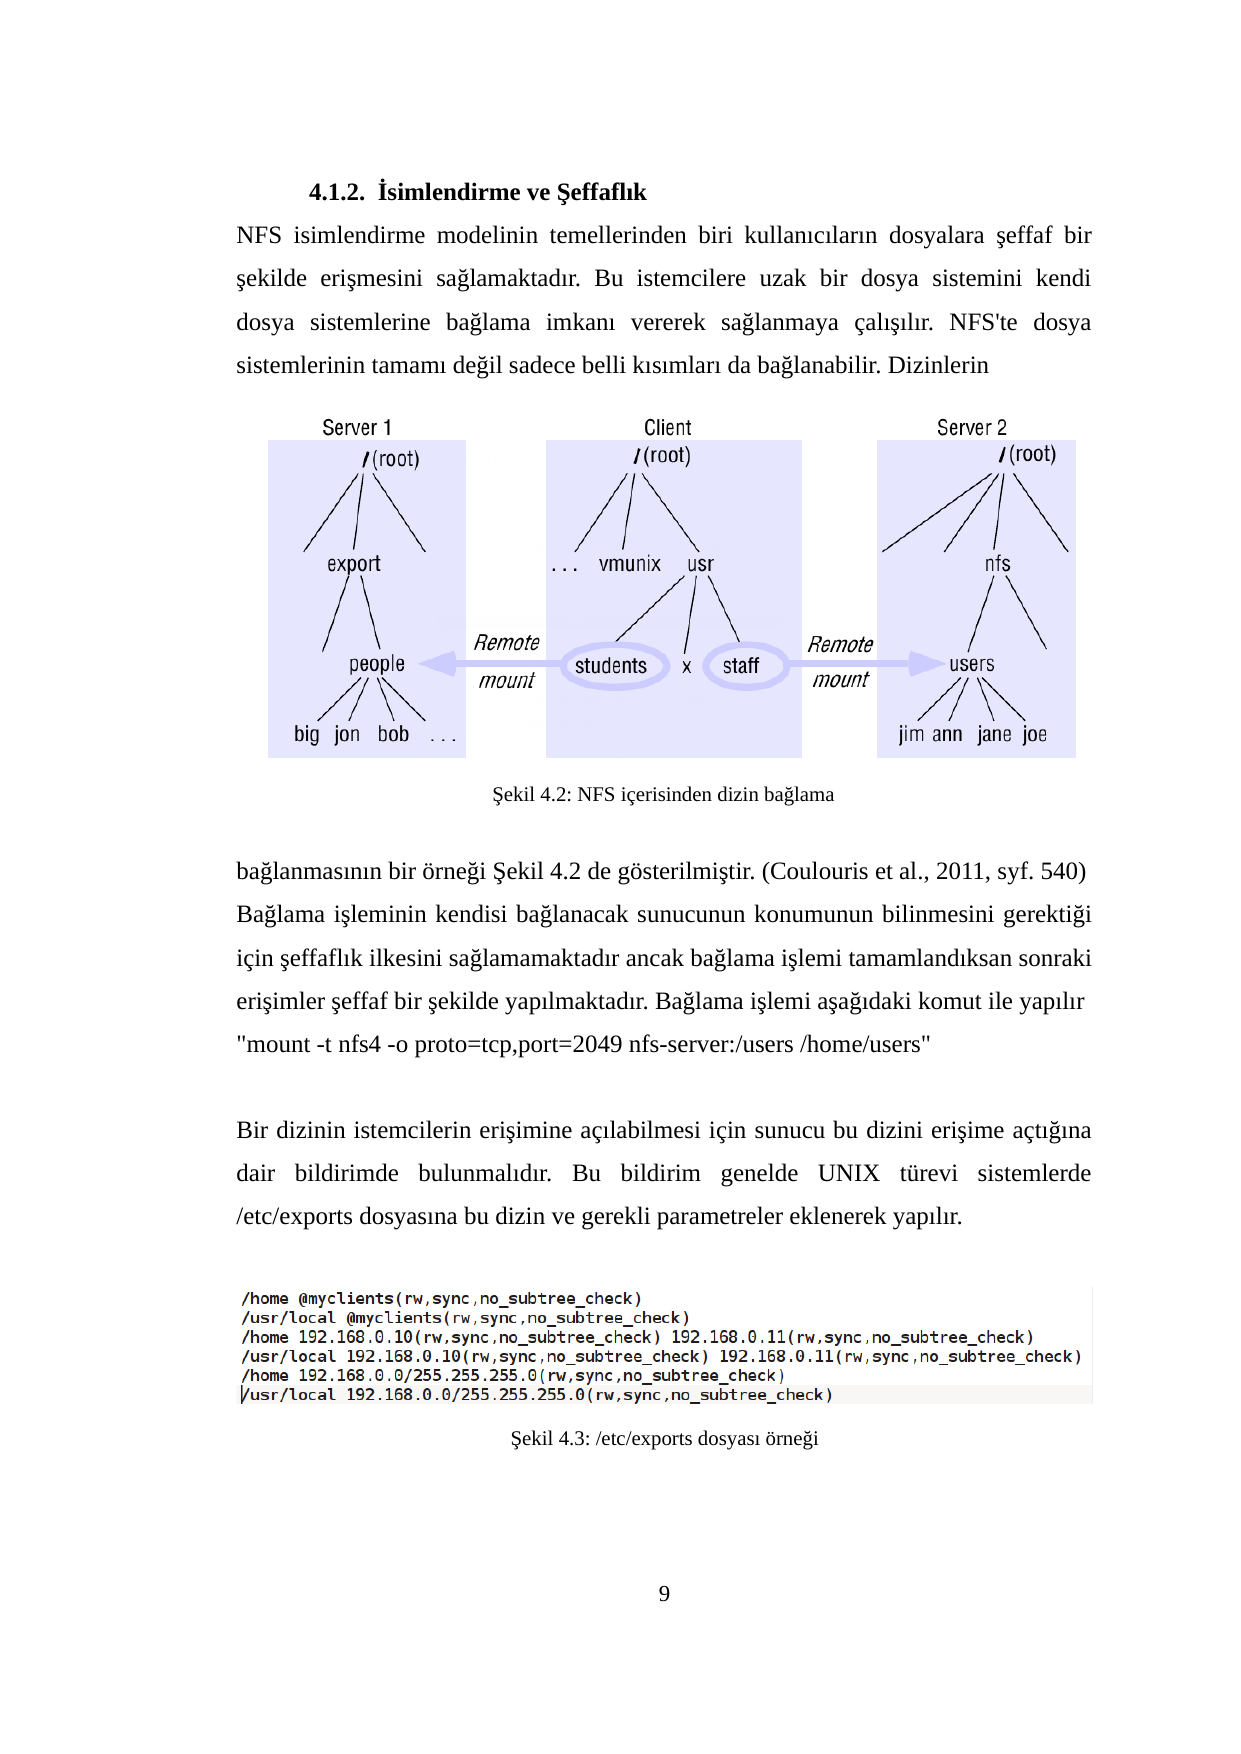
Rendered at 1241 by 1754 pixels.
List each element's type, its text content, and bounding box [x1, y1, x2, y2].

text [235, 806, 1091, 842]
picture [236, 1287, 1093, 1414]
text Şekil 4.3: /etc/exports dosyası örneği [236, 1414, 1093, 1450]
text "mount -t nfs4 -o proto=tcp,port=2049 nfs-server:/users /home/users" [236, 1029, 1093, 1058]
text Şekil 4.2: NFS içerisinden dizin bağlama [235, 770, 1091, 806]
text Bir dizinin istemcilerin erişimine açılabilmesi için sunucu bu dizini erişime açtığına dair bildirimde bulunmalıdır. Bu bildirim genelde UNIX türevi sistemlerde /etc/exports dosyasına bu dizin ve gerekli parametreler eklenerek yapılır. [236, 1115, 1093, 1230]
text bağlanmasının bir örneği Şekil 4.2 de gösterilmiştir. (Coulouris et al., 2011, syf. 540) [236, 393, 1093, 885]
picture [235, 398, 1092, 770]
text Bağlama işleminin kendisi bağlanacak sunucunun konumunun bilinmesini gerektiği için şeffaflık ilkesini sağlamamaktadır ancak bağlama işlemi tamamlandıksan sonraki erişimler şeffaf bir şekilde yapılmaktadır. Bağlama işlemi aşağıdaki komut ile yapılır [236, 899, 1093, 1014]
text NFS isimlendirme modelinin temellerinden biri kullanıcıların dosyalara şeffaf bir şekilde erişmesini sağlamaktadır. Bu istemcilere uzak bir dosya sistemini kendi dosya sistemlerine bağlama imkanı vererek sağlanmaya çalışılır. NFS'te dosya sistemlerinin tamamı değil sadece belli kısımları da bağlanabilir. Dizinlerin [236, 220, 1093, 378]
subtitle İsimlendirme ve Şeffaflık [309, 177, 1093, 206]
